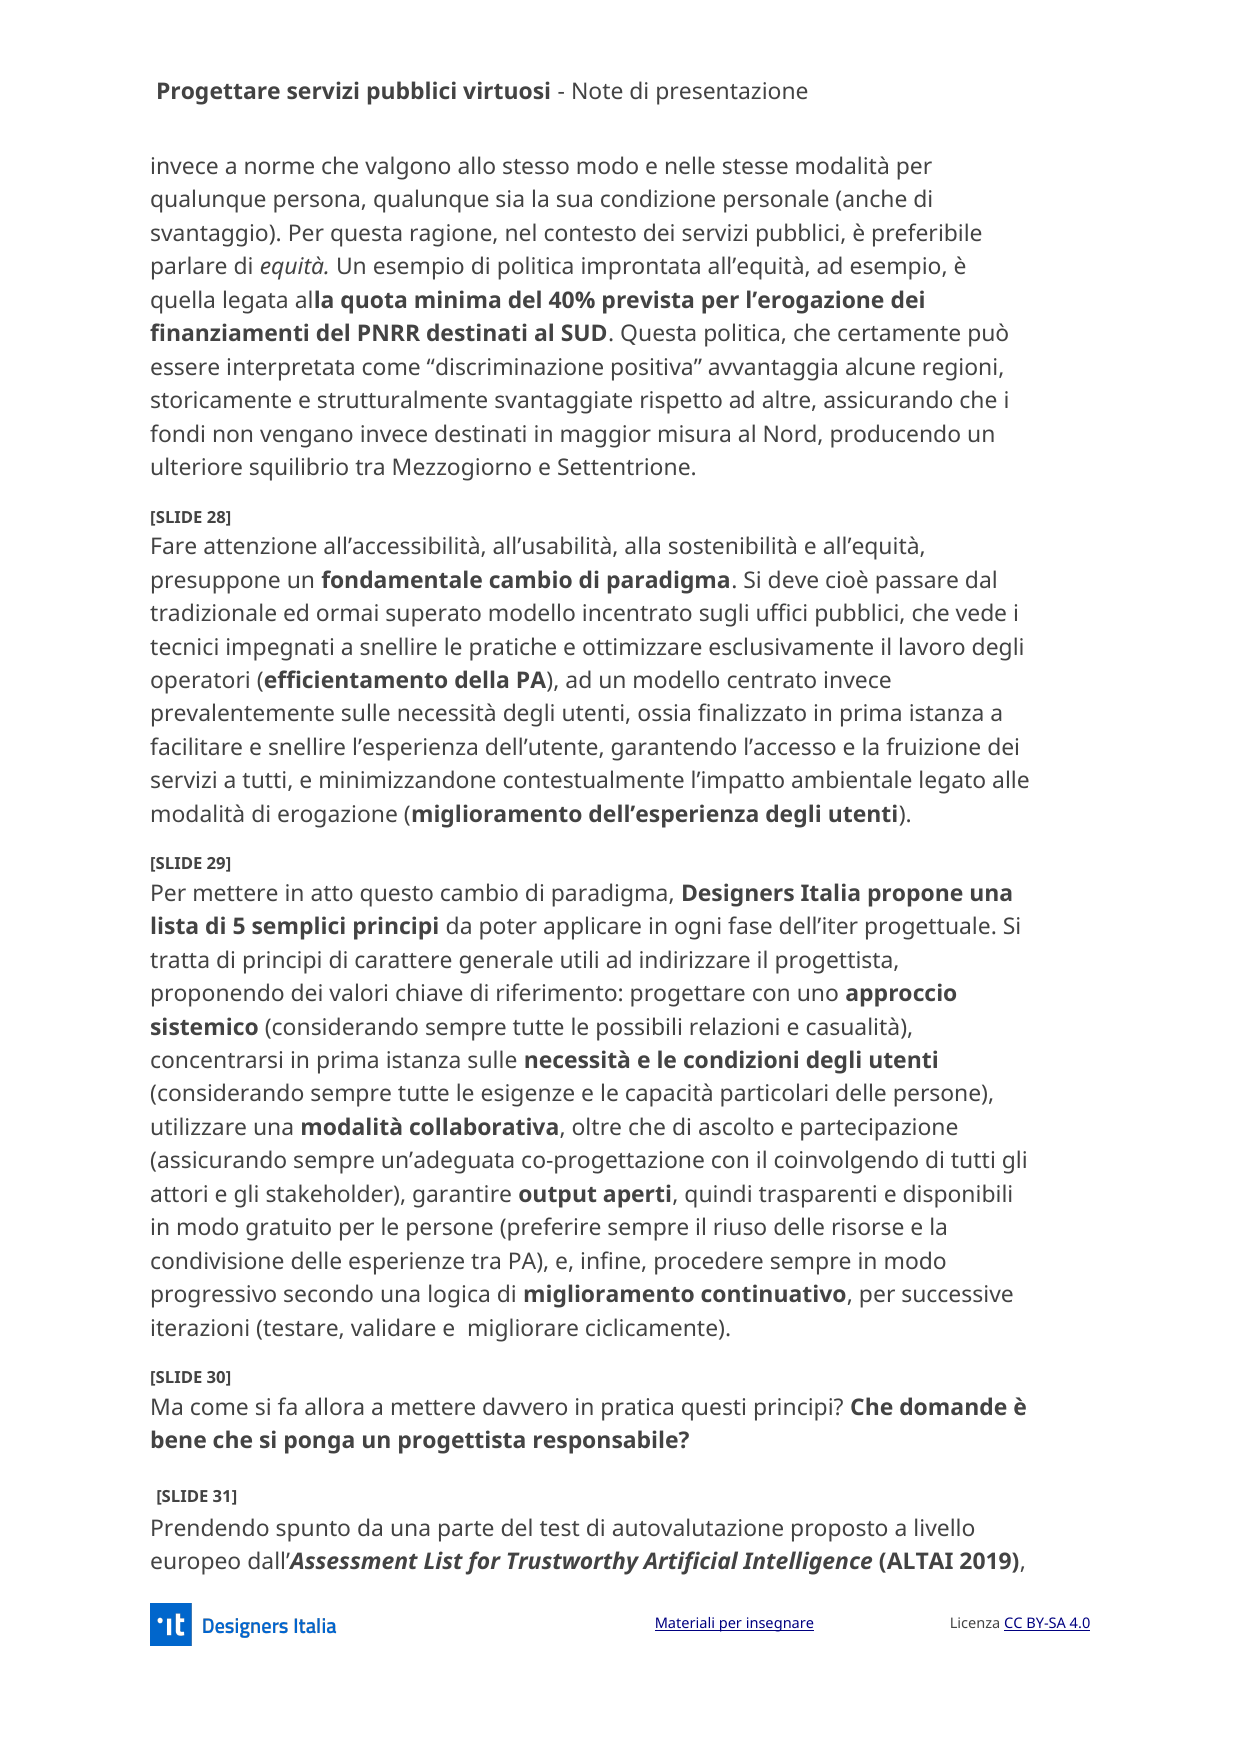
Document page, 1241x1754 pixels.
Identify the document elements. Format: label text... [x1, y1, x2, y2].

picture [150, 1603, 347, 1646]
text [SLIDE 31] Prendendo spunto da una parte del test di autovalutazione proposto a livello europeo dall’Assessment List for Trustworthy Artificial Intelligence (ALTAI 2019), [150, 1478, 1035, 1576]
text [SLIDE 30] Ma come si fa allora a mettere davvero in pratica questi principi? Che domande è bene che si ponga un progettista responsabile? [150, 1366, 1035, 1455]
text invece a norme che valgono allo stesso modo e nelle stesse modalità per qualunque persona, qualunque sia la sua condizione personale (anche di svantaggio). Per questa ragione, nel contesto dei servizi pubblici, è preferibile parlare di equità. Un esempio di politica improntata all’equità, ad esempio, è quella legata alla quota minima del 40% prevista per l’erogazione dei finanziamenti del PNRR destinati al SUD. Questa politica, che certamente può essere interpretata come “discriminazione positiva” avvantaggia alcune regioni, storicamente e strutturalmente svantaggiate rispetto ad altre, assicurando che i fondi non vengano invece destinati in maggior misura al Nord, producendo un ulteriore squilibrio tra Mezzogiorno e Settentrione. [150, 150, 1035, 482]
text [SLIDE 28] Fare attenzione all’accessibilità, all’usabilità, alla sostenibilità e all’equità, presuppone un fondamentale cambio di paradigma. Si deve cioè passare dal tradizionale ed ormai superato modello incentrato sugli uffici pubblici, che vede i tecnici impegnati a snellire le pratiche e ottimizzare esclusivamente il lavoro degli operatori (efficientamento della PA), ad un modello centrato invece prevalentemente sulle necessità degli utenti, ossia finalizzato in prima istanza a facilitare e snellire l’esperienza dell’utente, garantendo l’accesso e la fruizione dei servizi a tutti, e minimizzandone contestualmente l’impatto ambientale legato alle modalità di erogazione (miglioramento dell’esperienza degli utenti). [150, 505, 1035, 829]
text [SLIDE 29] Per mettere in atto questo cambio di paradigma, Designers Italia propone una lista di 5 semplici principi da poter applicare in ogni fase dell’iter progettuale. Si tratta di principi di carattere generale utili ad indirizzare il progettista, proponendo dei valori chiave di riferimento: progettare con uno approccio sistemico (considerando sempre tutte le possibili relazioni e casualità), concentrarsi in prima istanza sulle necessità e le condizioni degli utenti (considerando sempre tutte le esigenze e le capacità particolari delle persone), utilizzare una modalità collaborativa, oltre che di ascolto e partecipazione (assicurando sempre un’adeguata co-progettazione con il coinvolgendo di tutti gli attori e gli stakeholder), garantire output aperti, quindi trasparenti e disponibili in modo gratuito per le persone (preferire sempre il riuso delle risorse e la condivisione delle esperienze tra PA), e, infine, procedere sempre in modo progressivo secondo una logica di miglioramento continuativo, per successive iterazioni (testare, validare e migliorare ciclicamente). [150, 852, 1035, 1343]
